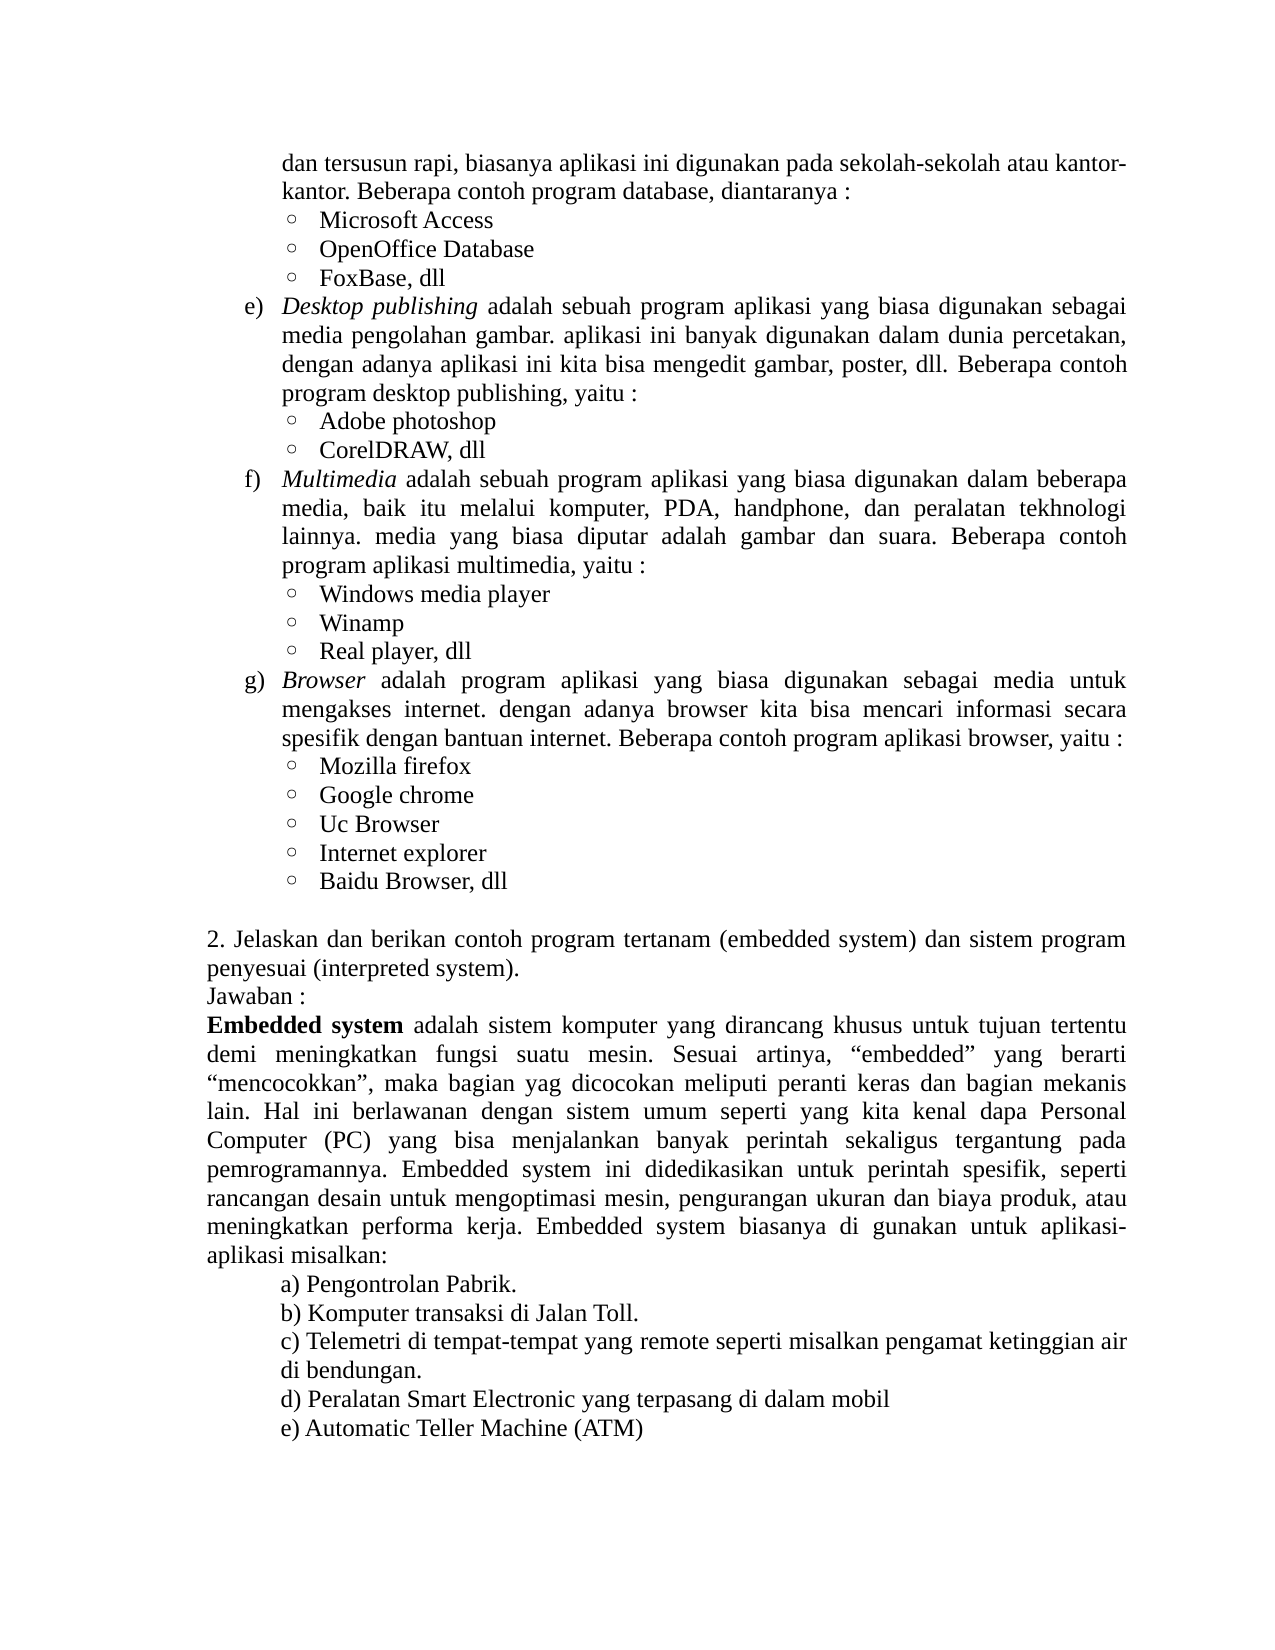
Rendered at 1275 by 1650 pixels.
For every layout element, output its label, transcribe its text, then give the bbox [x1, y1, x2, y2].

list dan tersusun rapi, biasanya aplikasi ini digunakan pada sekolah-sekolah atau kantor-kantor. Beberapa contoh program database, diantaranya : [244, 148, 1127, 205]
list Komputer transaksi di Jalan Toll. [207, 1298, 1127, 1326]
list Mozilla firefox [282, 751, 1127, 780]
list Peralatan Smart Electronic yang terpasang di dalam mobil [207, 1384, 1127, 1413]
list Desktop publishing adalah sebuah program aplikasi yang biasa digunakan sebagai media pengolahan gambar. aplikasi ini banyak digunakan dalam dunia percetakan, dengan adanya aplikasi ini kita bisa mengedit gambar, poster, dll. Beberapa contoh program desktop publishing, yaitu : [244, 291, 1127, 406]
list Adobe photoshop [282, 406, 1127, 435]
list Baidu Browser, dll [282, 866, 1127, 895]
list Google chrome [282, 780, 1127, 809]
list Automatic Teller Machine (ATM) [207, 1413, 1127, 1441]
list Browser adalah program aplikasi yang biasa digunakan sebagai media untuk mengakses internet. dengan adanya browser kita bisa mencari informasi secara spesifik dengan bantuan internet. Beberapa contoh program aplikasi browser, yaitu : [244, 665, 1127, 751]
text Jawaban : [207, 981, 1127, 1010]
list CorelDRAW, dll [282, 435, 1127, 464]
list Microsoft Access [282, 205, 1127, 234]
list Windows media player [282, 579, 1127, 608]
list Uc Browser [282, 809, 1127, 838]
list Multimedia adalah sebuah program aplikasi yang biasa digunakan dalam beberapa media, baik itu melalui komputer, PDA, handphone, dan peralatan tekhnologi lainnya. media yang biasa diputar adalah gambar dan suara. Beberapa contoh program aplikasi multimedia, yaitu : [244, 464, 1127, 579]
list Winamp [282, 608, 1127, 636]
list OpenOffice Database [282, 234, 1127, 263]
list Telemetri di tempat-tempat yang remote seperti misalkan pengamat ketinggian air di bendungan. [207, 1326, 1127, 1384]
list FoxBase, dll [282, 263, 1127, 291]
list Pengontrolan Pabrik. [207, 1269, 1127, 1298]
list Real player, dll [282, 636, 1127, 665]
list Internet explorer [282, 838, 1127, 866]
text 2. Jelaskan dan berikan contoh program tertanam (embedded system) dan sistem program penyesuai (interpreted system). [207, 924, 1127, 981]
text Embedded system adalah sistem komputer yang dirancang khusus untuk tujuan tertentu demi meningkatkan fungsi suatu mesin. Sesuai artinya, “embedded” yang berarti “mencocokkan”, maka bagian yag dicocokan meliputi peranti keras dan bagian mekanis lain. Hal ini berlawanan dengan sistem umum seperti yang kita kenal dapa Personal Computer (PC) yang bisa menjalankan banyak perintah sekaligus tergantung pada pemrogramannya. Embedded system ini didedikasikan untuk perintah spesifik, seperti rancangan desain untuk mengoptimasi mesin, pengurangan ukuran dan biaya produk, atau meningkatkan performa kerja. Embedded system biasanya di gunakan untuk aplikasi-aplikasi misalkan: [207, 1010, 1127, 1269]
